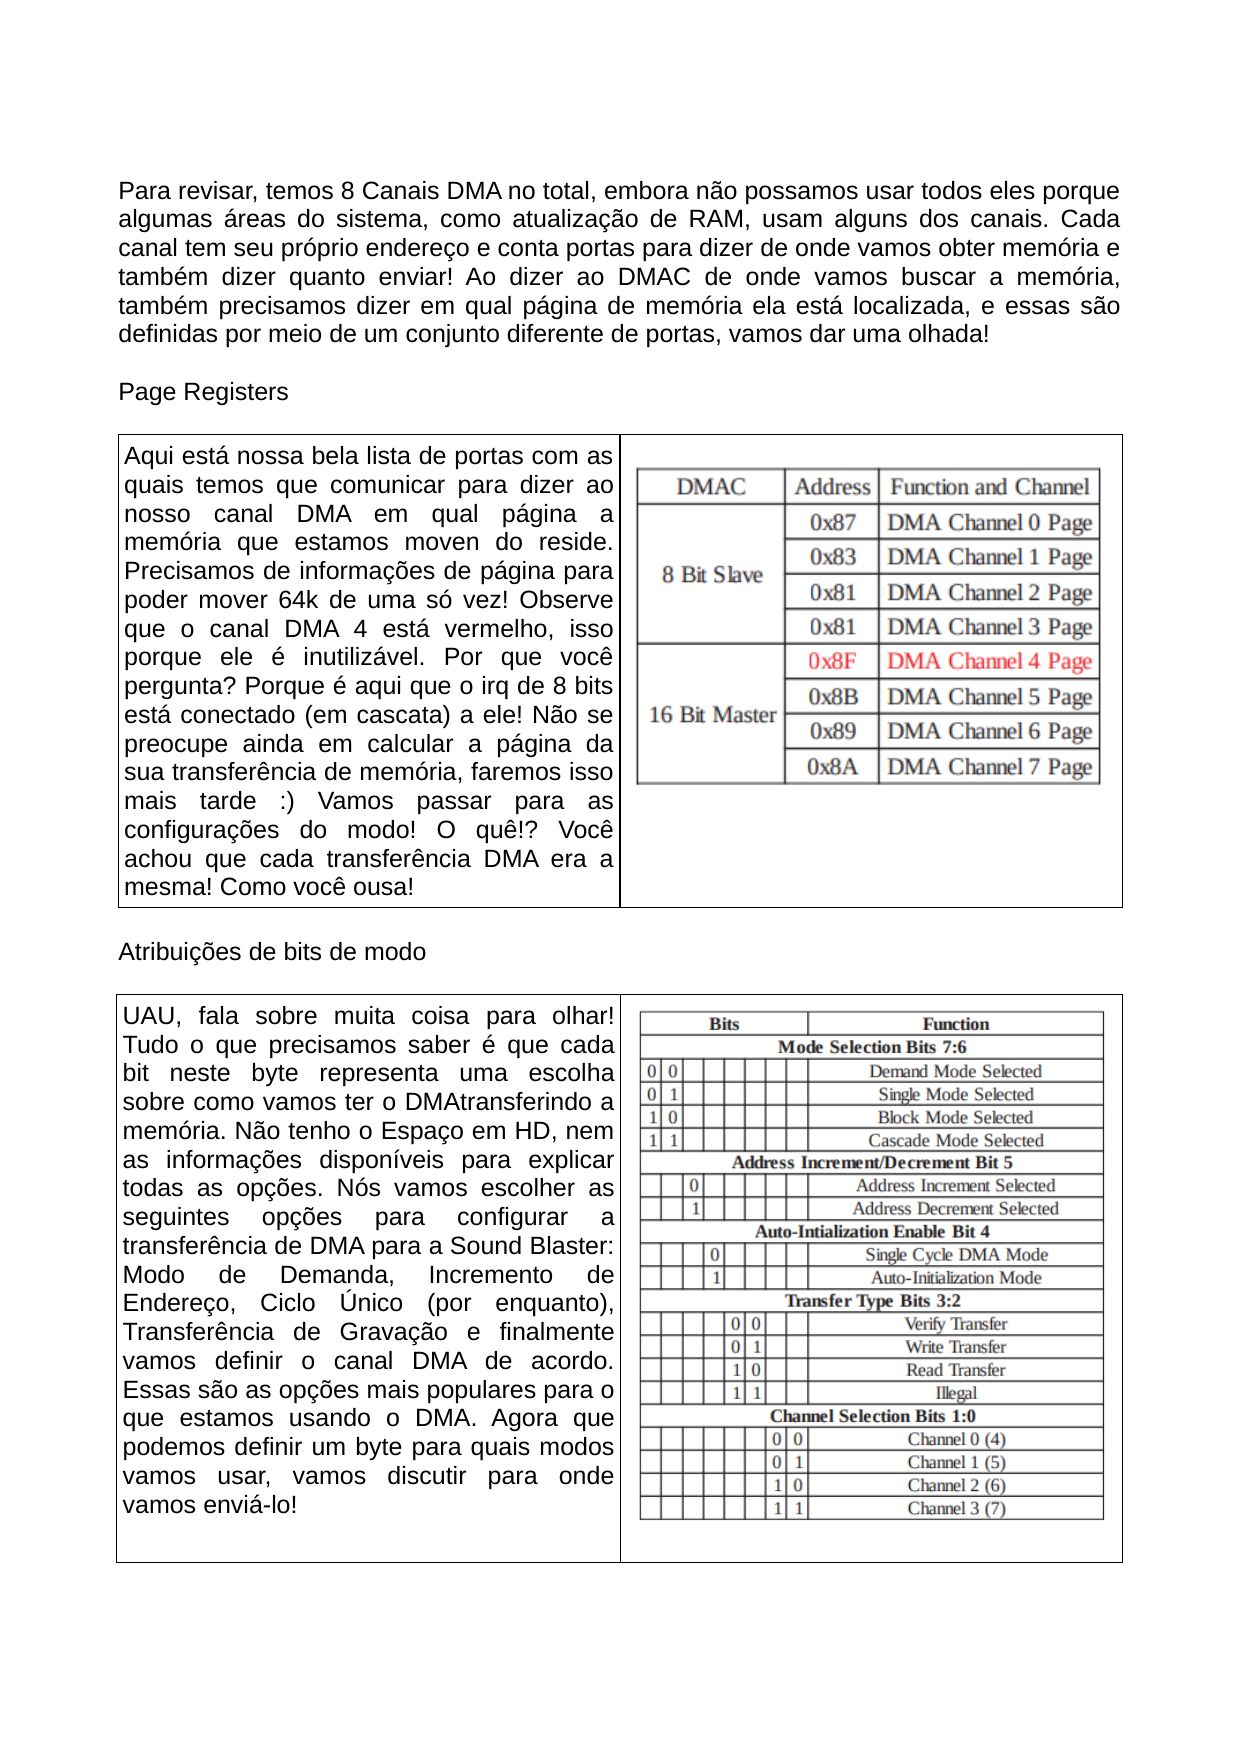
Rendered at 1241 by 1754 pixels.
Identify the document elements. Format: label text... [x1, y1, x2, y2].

text Para revisar, temos 8 Canais DMA no total, embora não possamos usar todos eles porque algumas áreas do sistema, como atualização de RAM, usam alguns dos canais. Cada canal tem seu próprio endereço e conta portas para dizer de onde vamos obter memória e também dizer quanto enviar! Ao dizer ao DMAC de onde vamos buscar a memória, também precisamos dizer em qual página de memória ela está localizada, e essas são definidas por meio de um conjunto diferente de portas, vamos dar uma olhada! [118, 176, 1122, 348]
table_header [621, 995, 1122, 1562]
picture [626, 1001, 1118, 1527]
table_header Aqui está nossa bela lista de portas com as quais temos que comunicar para dizer ao nosso canal DMA em qual página a memória que estamos moven do reside. Precisamos de informações de página para poder mover 64k de uma só vez! Observe que o canal DMA 4 está vermelho, isso porque ele é inutilizável. Por que você pergunta? Porque é aqui que o irq de 8 bits está conectado (em cascata) a ele! Não se preocupe ainda em calcular a página da sua transferência de memória, faremos isso mais tarde :) Vamos passar para as configurações do modo! O quê!? Você achou que cada transferência DMA era a mesma! Como você ousa! [119, 435, 619, 907]
table_header UAU, fala sobre muita coisa para olhar! Tudo o que precisamos saber é que cada bit neste byte representa uma escolha sobre como vamos ter o DMAtransferindo a memória. Não tenho o Espaço em HD, nem as informações disponíveis para explicar todas as opções. Nós vamos escolher as seguintes opções para configurar a transferência de DMA para a Sound Blaster: Modo de Demanda, Incremento de Endereço, Ciclo Único (por enquanto), Transferência de Gravação e finalmente vamos definir o canal DMA de acordo. Essas são as opções mais populares para o que estamos usando o DMA. Agora que podemos definir um byte para quais modos vamos usar, vamos discutir para onde vamos enviá-lo! [117, 995, 620, 1562]
picture [625, 441, 1117, 794]
table_header [621, 435, 1122, 907]
text Page Registers [118, 377, 1122, 406]
text Atribuições de bits de modo [118, 937, 1122, 965]
